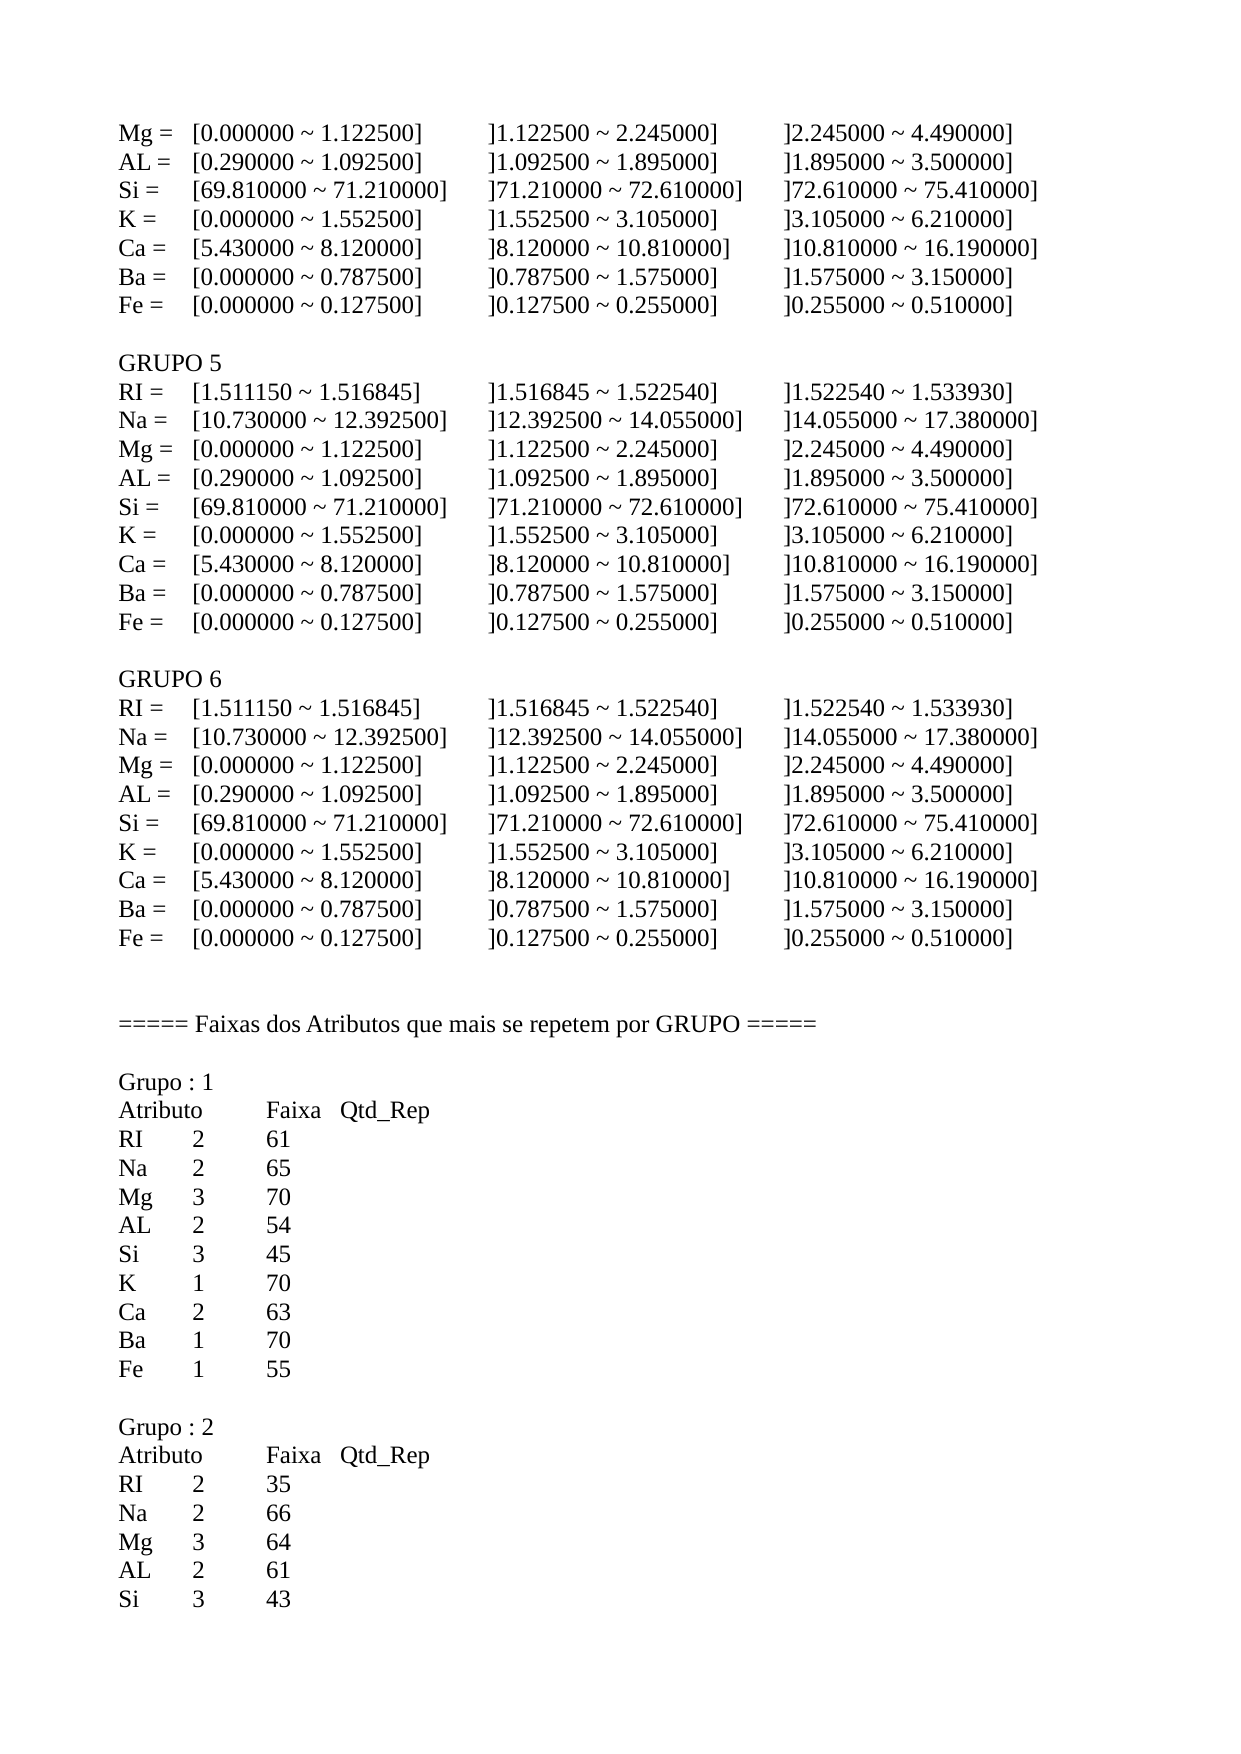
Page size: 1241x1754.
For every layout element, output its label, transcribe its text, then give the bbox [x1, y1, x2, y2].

text Mg = [0.000000 ~ 1.122500] ]1.122500 ~ 2.245000] ]2.245000 ~ 4.490000] [118, 118, 1122, 147]
text Na 2 66 [118, 1498, 1122, 1527]
text Fe = [0.000000 ~ 0.127500] ]0.127500 ~ 0.255000] ]0.255000 ~ 0.510000] [118, 923, 1122, 952]
text Si 3 45 [118, 1239, 1122, 1268]
text Atributo Faixa Qtd_Rep [118, 1096, 1122, 1124]
text Mg = [0.000000 ~ 1.122500] ]1.122500 ~ 2.245000] ]2.245000 ~ 4.490000] [118, 434, 1122, 463]
text Ca = [5.430000 ~ 8.120000] ]8.120000 ~ 10.810000] ]10.810000 ~ 16.190000] [118, 866, 1122, 894]
text Na = [10.730000 ~ 12.392500] ]12.392500 ~ 14.055000] ]14.055000 ~ 17.380000] [118, 722, 1122, 751]
text Mg 3 64 [118, 1527, 1122, 1556]
text K = [0.000000 ~ 1.552500] ]1.552500 ~ 3.105000] ]3.105000 ~ 6.210000] [118, 204, 1122, 233]
text RI 2 61 [118, 1124, 1122, 1153]
text Mg = [0.000000 ~ 1.122500] ]1.122500 ~ 2.245000] ]2.245000 ~ 4.490000] [118, 751, 1122, 779]
text Si = [69.810000 ~ 71.210000] ]71.210000 ~ 72.610000] ]72.610000 ~ 75.410000] [118, 492, 1122, 521]
text Ca = [5.430000 ~ 8.120000] ]8.120000 ~ 10.810000] ]10.810000 ~ 16.190000] [118, 233, 1122, 262]
text Ba = [0.000000 ~ 0.787500] ]0.787500 ~ 1.575000] ]1.575000 ~ 3.150000] [118, 262, 1122, 291]
text Ba 1 70 [118, 1326, 1122, 1354]
text Grupo : 1 [118, 1067, 1122, 1096]
text Si 3 43 [118, 1584, 1122, 1613]
text Mg 3 70 [118, 1182, 1122, 1211]
text AL = [0.290000 ~ 1.092500] ]1.092500 ~ 1.895000] ]1.895000 ~ 3.500000] [118, 463, 1122, 492]
text Fe = [0.000000 ~ 0.127500] ]0.127500 ~ 0.255000] ]0.255000 ~ 0.510000] [118, 291, 1122, 319]
text GRUPO 5 [118, 348, 1122, 377]
text Na 2 65 [118, 1153, 1122, 1182]
text Na = [10.730000 ~ 12.392500] ]12.392500 ~ 14.055000] ]14.055000 ~ 17.380000] [118, 406, 1122, 434]
text RI 2 35 [118, 1469, 1122, 1498]
text AL = [0.290000 ~ 1.092500] ]1.092500 ~ 1.895000] ]1.895000 ~ 3.500000] [118, 779, 1122, 808]
text Ca 2 63 [118, 1297, 1122, 1326]
text K = [0.000000 ~ 1.552500] ]1.552500 ~ 3.105000] ]3.105000 ~ 6.210000] [118, 837, 1122, 866]
text GRUPO 6 [118, 664, 1122, 693]
text Si = [69.810000 ~ 71.210000] ]71.210000 ~ 72.610000] ]72.610000 ~ 75.410000] [118, 176, 1122, 204]
text ===== Faixas dos Atributos que mais se repetem por GRUPO ===== [118, 1009, 1122, 1038]
text AL 2 54 [118, 1211, 1122, 1239]
text Atributo Faixa Qtd_Rep [118, 1441, 1122, 1469]
text RI = [1.511150 ~ 1.516845] ]1.516845 ~ 1.522540] ]1.522540 ~ 1.533930] [118, 377, 1122, 406]
text Ba = [0.000000 ~ 0.787500] ]0.787500 ~ 1.575000] ]1.575000 ~ 3.150000] [118, 578, 1122, 607]
text Ca = [5.430000 ~ 8.120000] ]8.120000 ~ 10.810000] ]10.810000 ~ 16.190000] [118, 549, 1122, 578]
text K = [0.000000 ~ 1.552500] ]1.552500 ~ 3.105000] ]3.105000 ~ 6.210000] [118, 521, 1122, 549]
text K 1 70 [118, 1268, 1122, 1297]
text AL 2 61 [118, 1556, 1122, 1584]
text Grupo : 2 [118, 1412, 1122, 1441]
text Si = [69.810000 ~ 71.210000] ]71.210000 ~ 72.610000] ]72.610000 ~ 75.410000] [118, 808, 1122, 837]
text Fe = [0.000000 ~ 0.127500] ]0.127500 ~ 0.255000] ]0.255000 ~ 0.510000] [118, 607, 1122, 636]
text RI = [1.511150 ~ 1.516845] ]1.516845 ~ 1.522540] ]1.522540 ~ 1.533930] [118, 693, 1122, 722]
text AL = [0.290000 ~ 1.092500] ]1.092500 ~ 1.895000] ]1.895000 ~ 3.500000] [118, 147, 1122, 176]
text Ba = [0.000000 ~ 0.787500] ]0.787500 ~ 1.575000] ]1.575000 ~ 3.150000] [118, 894, 1122, 923]
text Fe 1 55 [118, 1354, 1122, 1383]
